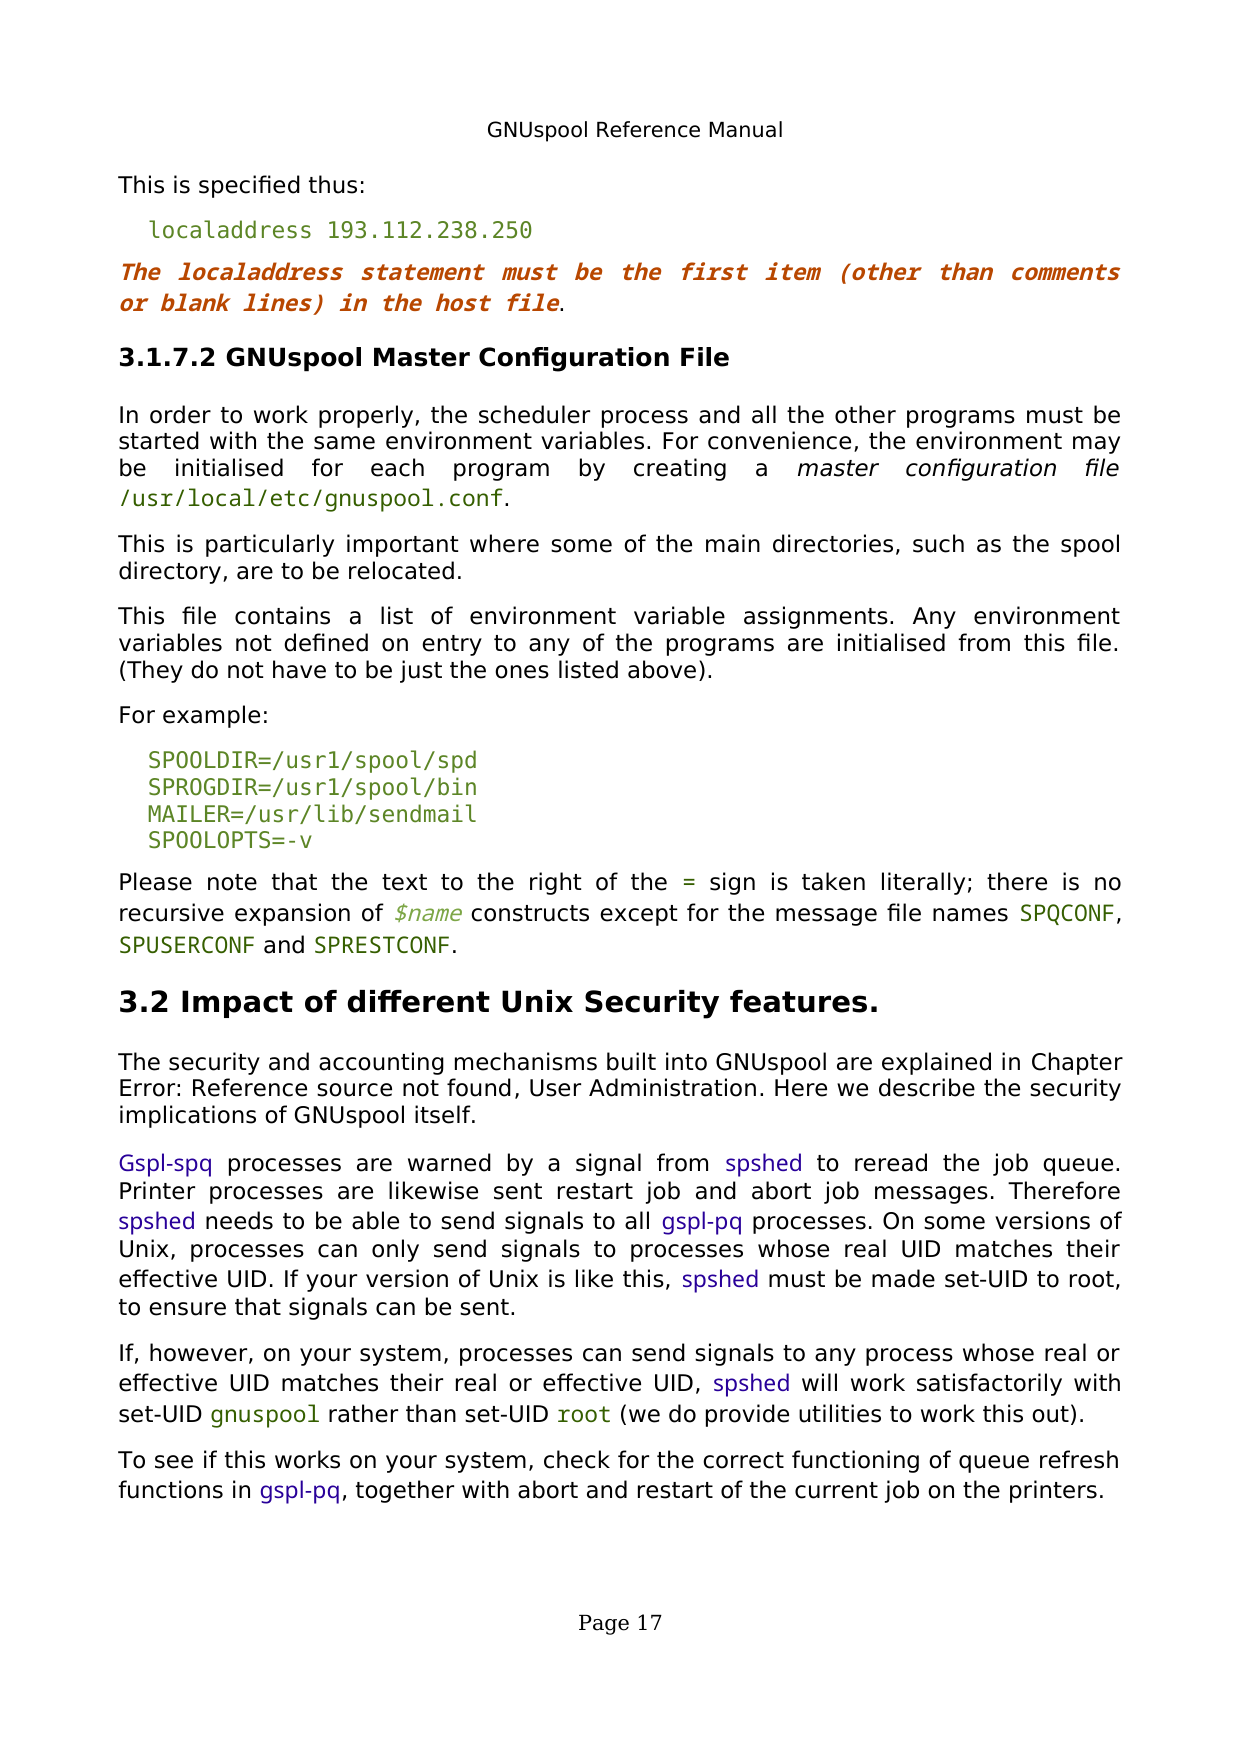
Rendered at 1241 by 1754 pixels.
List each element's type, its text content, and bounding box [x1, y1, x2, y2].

text This is particularly important where some of the main directories, such as the spool directory, are to be relocated. [118, 532, 1122, 585]
text Gspl-spq processes are warned by a signal from spshed to reread the job queue. Printer processes are likewise sent restart job and abort job messages. Therefore spshed needs to be able to send signals to all gspl-pq processes. On some versions of Unix, processes can only send signals to processes whose real UID matches their effective UID. If your version of Unix is like this, spshed must be made set-UID to root, to ensure that signals can be sent. [118, 1147, 1122, 1321]
text In order to work properly, the scheduler process and all the other programs must be started with the same environment variables. For convenience, the environment may be initialised for each program by creating a master configuration file /usr/local/etc/gnuspool.conf. [118, 402, 1122, 513]
text If, however, on your system, processes can send signals to any process whose real or effective UID matches their real or effective UID, spshed will work satisfactorily with set-UID gnuspool rather than set-UID root (we do provide utilities to work this out). [118, 1340, 1122, 1429]
text The security and accounting mechanisms built into GNUspool are explained in Chapter , User Administration. Here we describe the security implications of GNUspool itself. [118, 1049, 1122, 1129]
text This is specified thus: [118, 172, 1122, 199]
subtitle GNUspool Master Configuration File [118, 343, 1122, 372]
text This file contains a list of environment variable assignments. Any environment variables not defined on entry to any of the programs are initialised from this file. (They do not have to be just the ones listed above). [118, 603, 1122, 684]
text Please note that the text to the right of the = sign is taken literally; there is no recursive expansion of $name constructs except for the message file names SPQCONF, SPUSERCONF and SPRESTCONF. [118, 866, 1122, 960]
subtitle Impact of different Unix Security features. [118, 985, 1122, 1019]
text SPOOLDIR=/usr1/spool/spd SPROGDIR=/usr1/spool/bin MAILER=/usr/lib/sendmail SPOOLOPTS=-v [148, 747, 1122, 854]
text To see if this works on your system, check for the correct functioning of queue refresh functions in gspl-pq, together with abort and restart of the current job on the printers. [118, 1447, 1122, 1505]
text localaddress 193.112.238.250 [148, 217, 1122, 244]
text The localaddress statement must be the first item (other than comments or blank lines) in the host file. [118, 256, 1122, 318]
text For example: [118, 702, 1122, 729]
